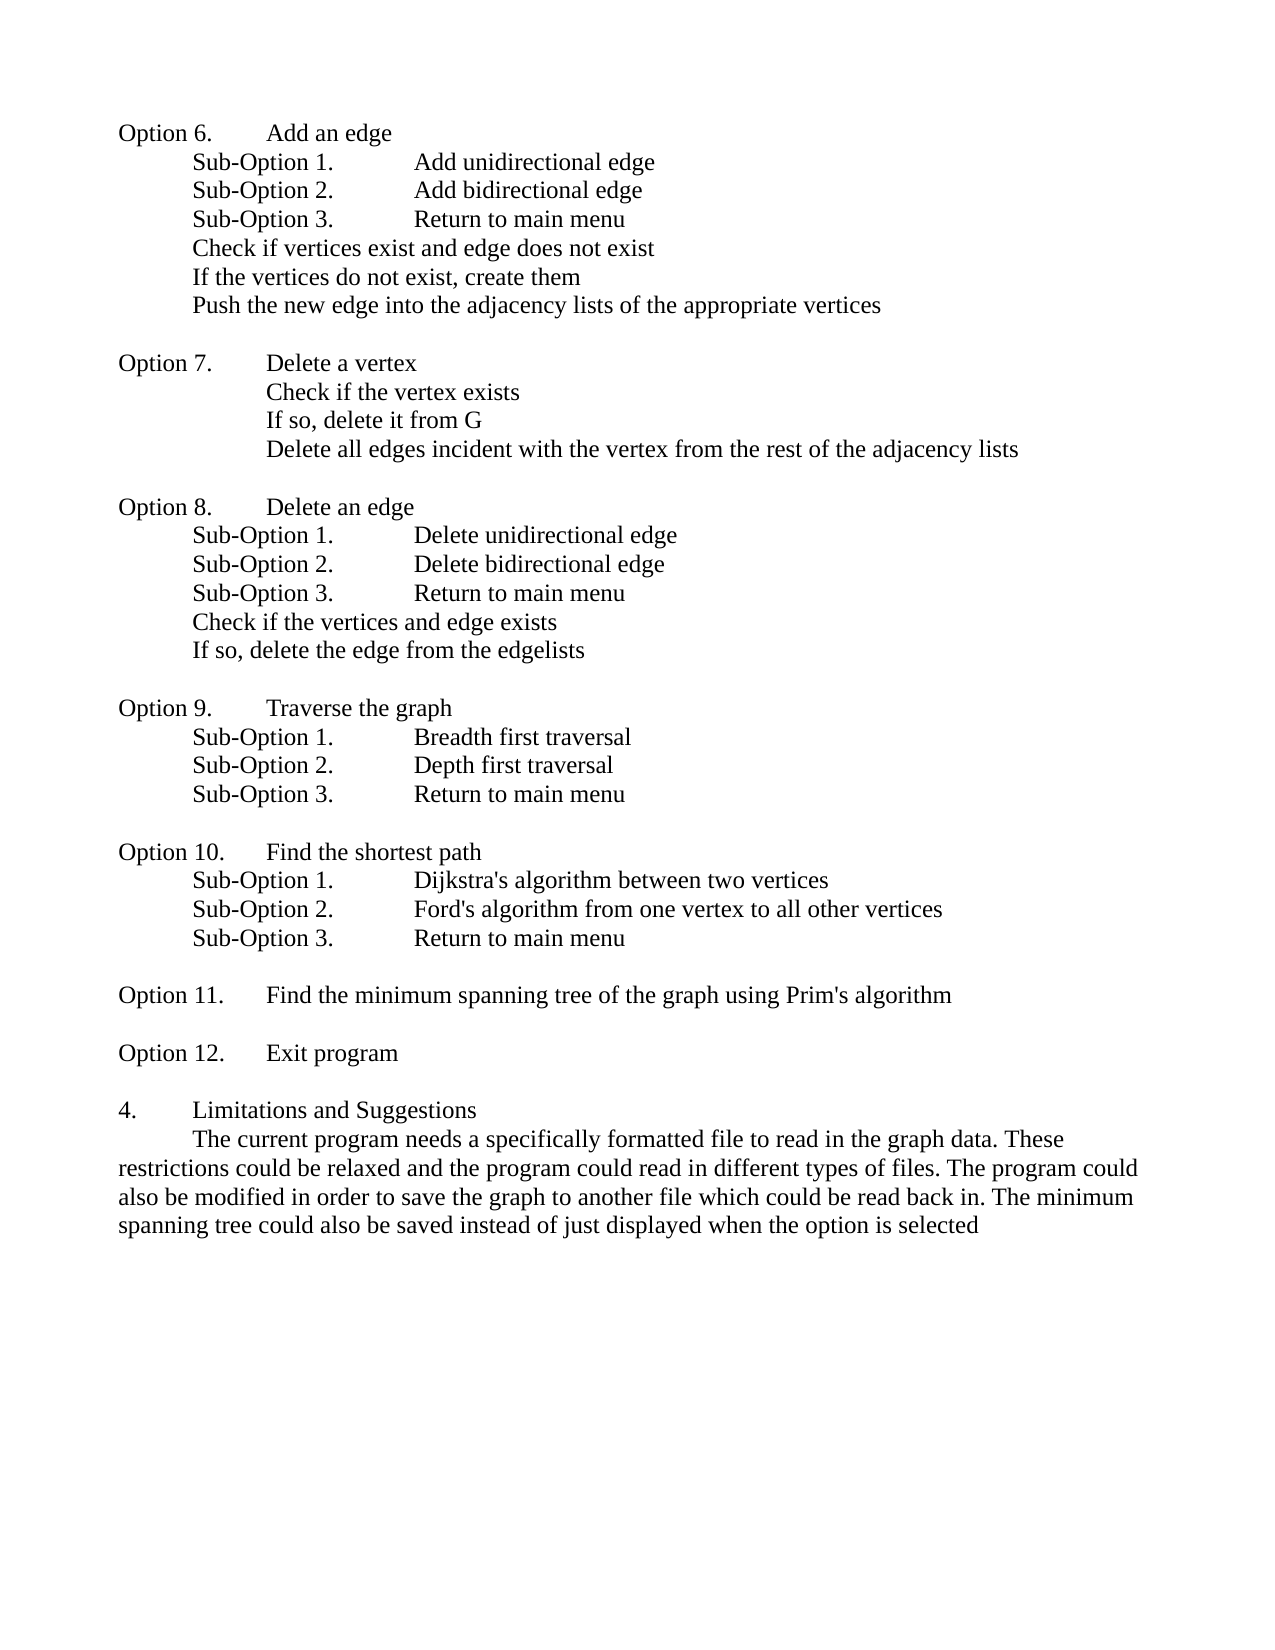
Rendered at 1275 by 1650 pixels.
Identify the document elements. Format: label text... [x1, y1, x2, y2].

text Sub-Option 3. Return to main menu [118, 578, 1157, 607]
text Sub-Option 2. Add bidirectional edge [118, 176, 1157, 204]
text Push the new edge into the adjacency lists of the appropriate vertices [118, 291, 1157, 319]
text Option 8. Delete an edge [118, 492, 1157, 521]
text 4. Limitations and Suggestions [118, 1096, 1157, 1124]
text Sub-Option 1. Delete unidirectional edge [118, 521, 1157, 549]
text Check if the vertex exists [118, 377, 1157, 406]
text Delete all edges incident with the vertex from the rest of the adjacency lists [118, 434, 1157, 463]
text Sub-Option 3. Return to main menu [118, 923, 1157, 952]
text Sub-Option 1. Add unidirectional edge [118, 147, 1157, 176]
text Sub-Option 1. Breadth first traversal [118, 722, 1157, 751]
text Sub-Option 3. Return to main menu [118, 204, 1157, 233]
text If so, delete the edge from the edgelists [118, 636, 1157, 664]
text Option 12. Exit program [118, 1038, 1157, 1067]
text Sub-Option 3. Return to main menu [118, 779, 1157, 808]
text Sub-Option 2. Depth first traversal [118, 751, 1157, 779]
text Sub-Option 2. Ford's algorithm from one vertex to all other vertices [118, 894, 1157, 923]
text Option 9. Traverse the graph [118, 693, 1157, 722]
text Option 10. Find the shortest path [118, 837, 1157, 866]
text Check if the vertices and edge exists [118, 607, 1157, 636]
text Option 6. Add an edge [118, 118, 1157, 147]
text If so, delete it from G [118, 406, 1157, 434]
text Check if vertices exist and edge does not exist [118, 233, 1157, 262]
text Option 7. Delete a vertex [118, 348, 1157, 377]
text Sub-Option 1. Dijkstra's algorithm between two vertices [118, 866, 1157, 894]
text If the vertices do not exist, create them [118, 262, 1157, 291]
text The current program needs a specifically formatted file to read in the graph data. These restrictions could be relaxed and the program could read in different types of files. The program could also be modified in order to save the graph to another file which could be read back in. The minimum spanning tree could also be saved instead of just displayed when the option is selected [118, 1124, 1157, 1239]
text Sub-Option 2. Delete bidirectional edge [118, 549, 1157, 578]
text Option 11. Find the minimum spanning tree of the graph using Prim's algorithm [118, 981, 1157, 1009]
